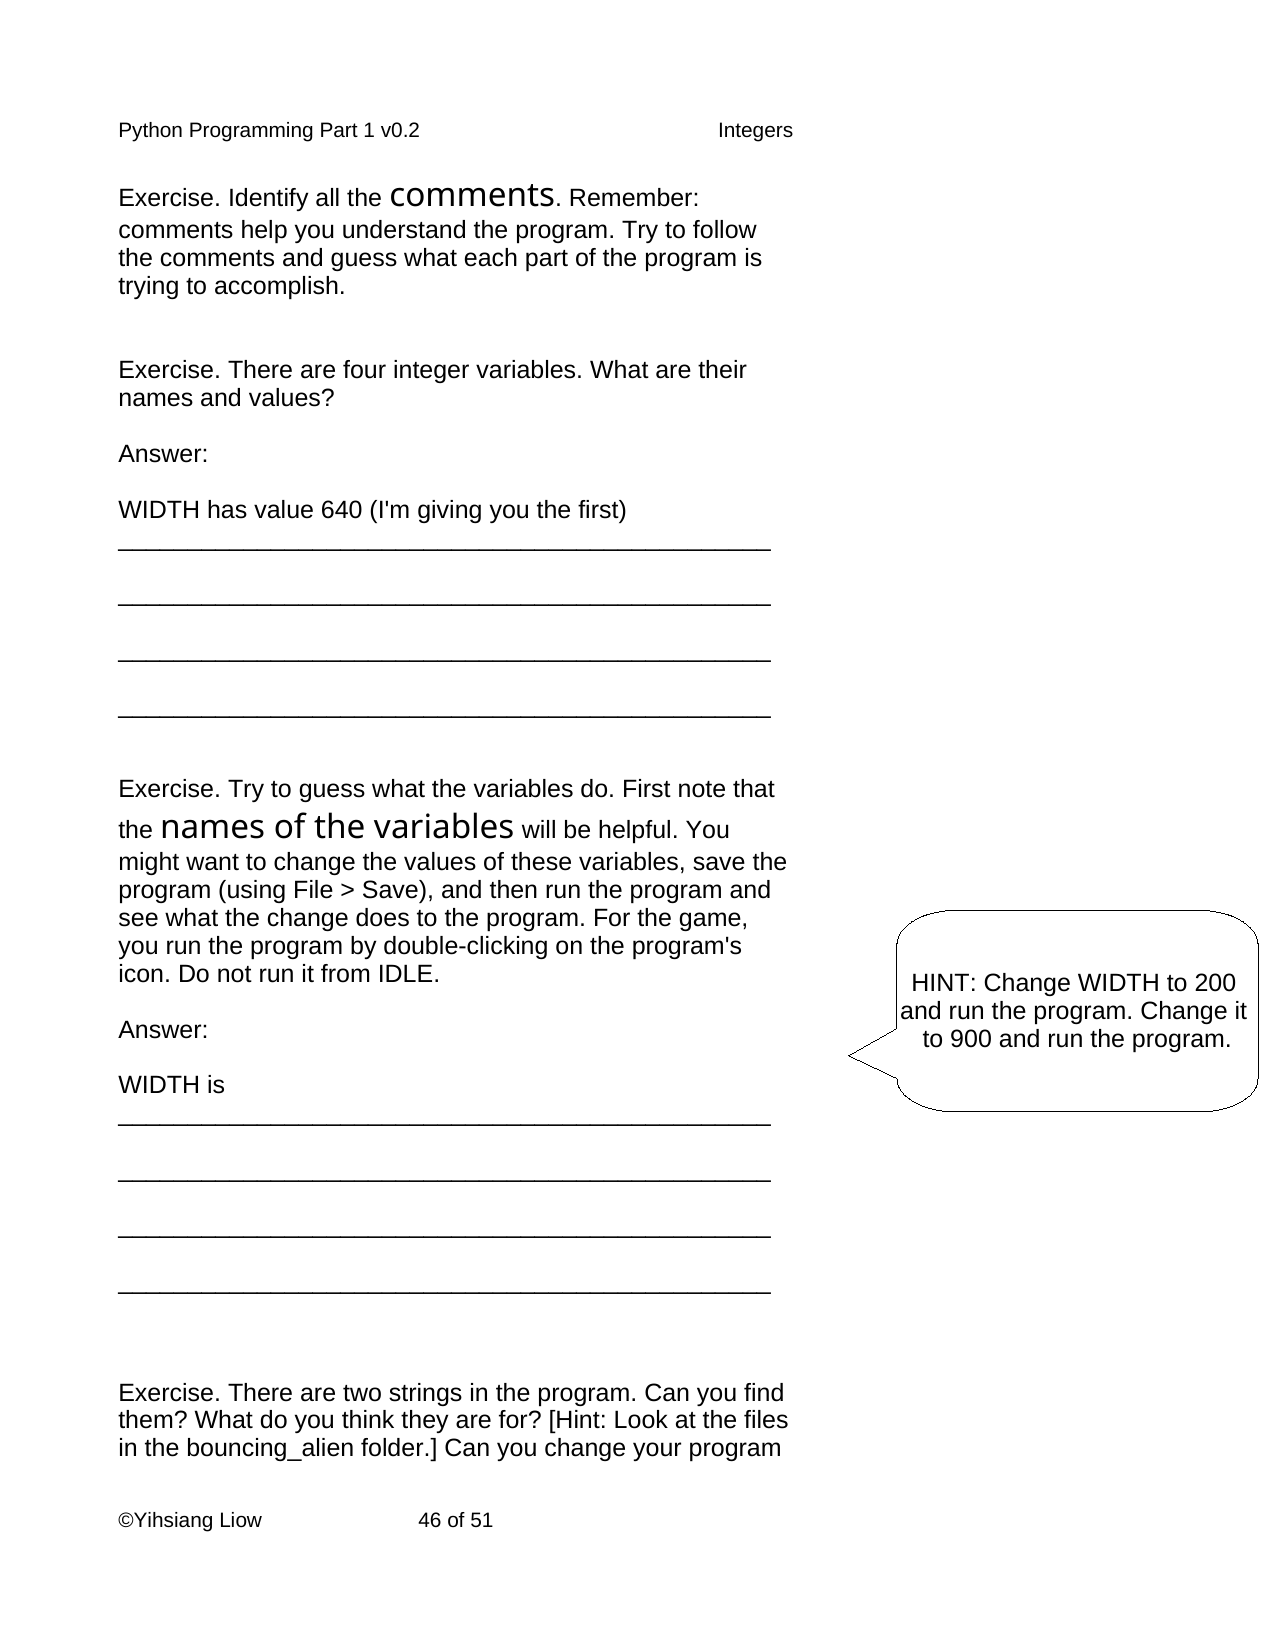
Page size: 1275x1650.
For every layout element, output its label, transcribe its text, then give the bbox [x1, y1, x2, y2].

text _______________________________________________ [118, 1099, 793, 1127]
text _______________________________________________ [118, 579, 793, 607]
text WIDTH has value 640 (I'm giving you the first) [118, 495, 793, 523]
text _______________________________________________ [118, 1211, 793, 1239]
text Answer: [118, 439, 793, 467]
text WIDTH is [118, 1071, 793, 1099]
text _______________________________________________ [118, 635, 793, 663]
text Exercise. There are four integer variables. What are their names and values? [118, 356, 793, 412]
text Answer: [118, 1015, 793, 1043]
text _______________________________________________ [118, 523, 793, 551]
text _______________________________________________ [118, 1155, 793, 1183]
text Exercise. Try to guess what the variables do. First note that the names of the variables will be helpful. You might want to change the values of these variables, save the program (using File > Save), and then run the program and see what the change does to the program. For the game, you run the program by double-clicking on the program's icon. Do not run it from IDLE. [118, 774, 793, 987]
text _______________________________________________ [118, 1267, 793, 1294]
text Exercise. Identify all the comments. Remember: comments help you understand the program. Try to follow the comments and guess what each part of the program is trying to accomplish. [118, 171, 793, 300]
text _______________________________________________ [118, 691, 793, 719]
text Exercise. There are two strings in the program. Can you find them? What do you think they are for? [Hint: Look at the files in the bouncing_alien folder.] Can you change your program [118, 1378, 793, 1462]
